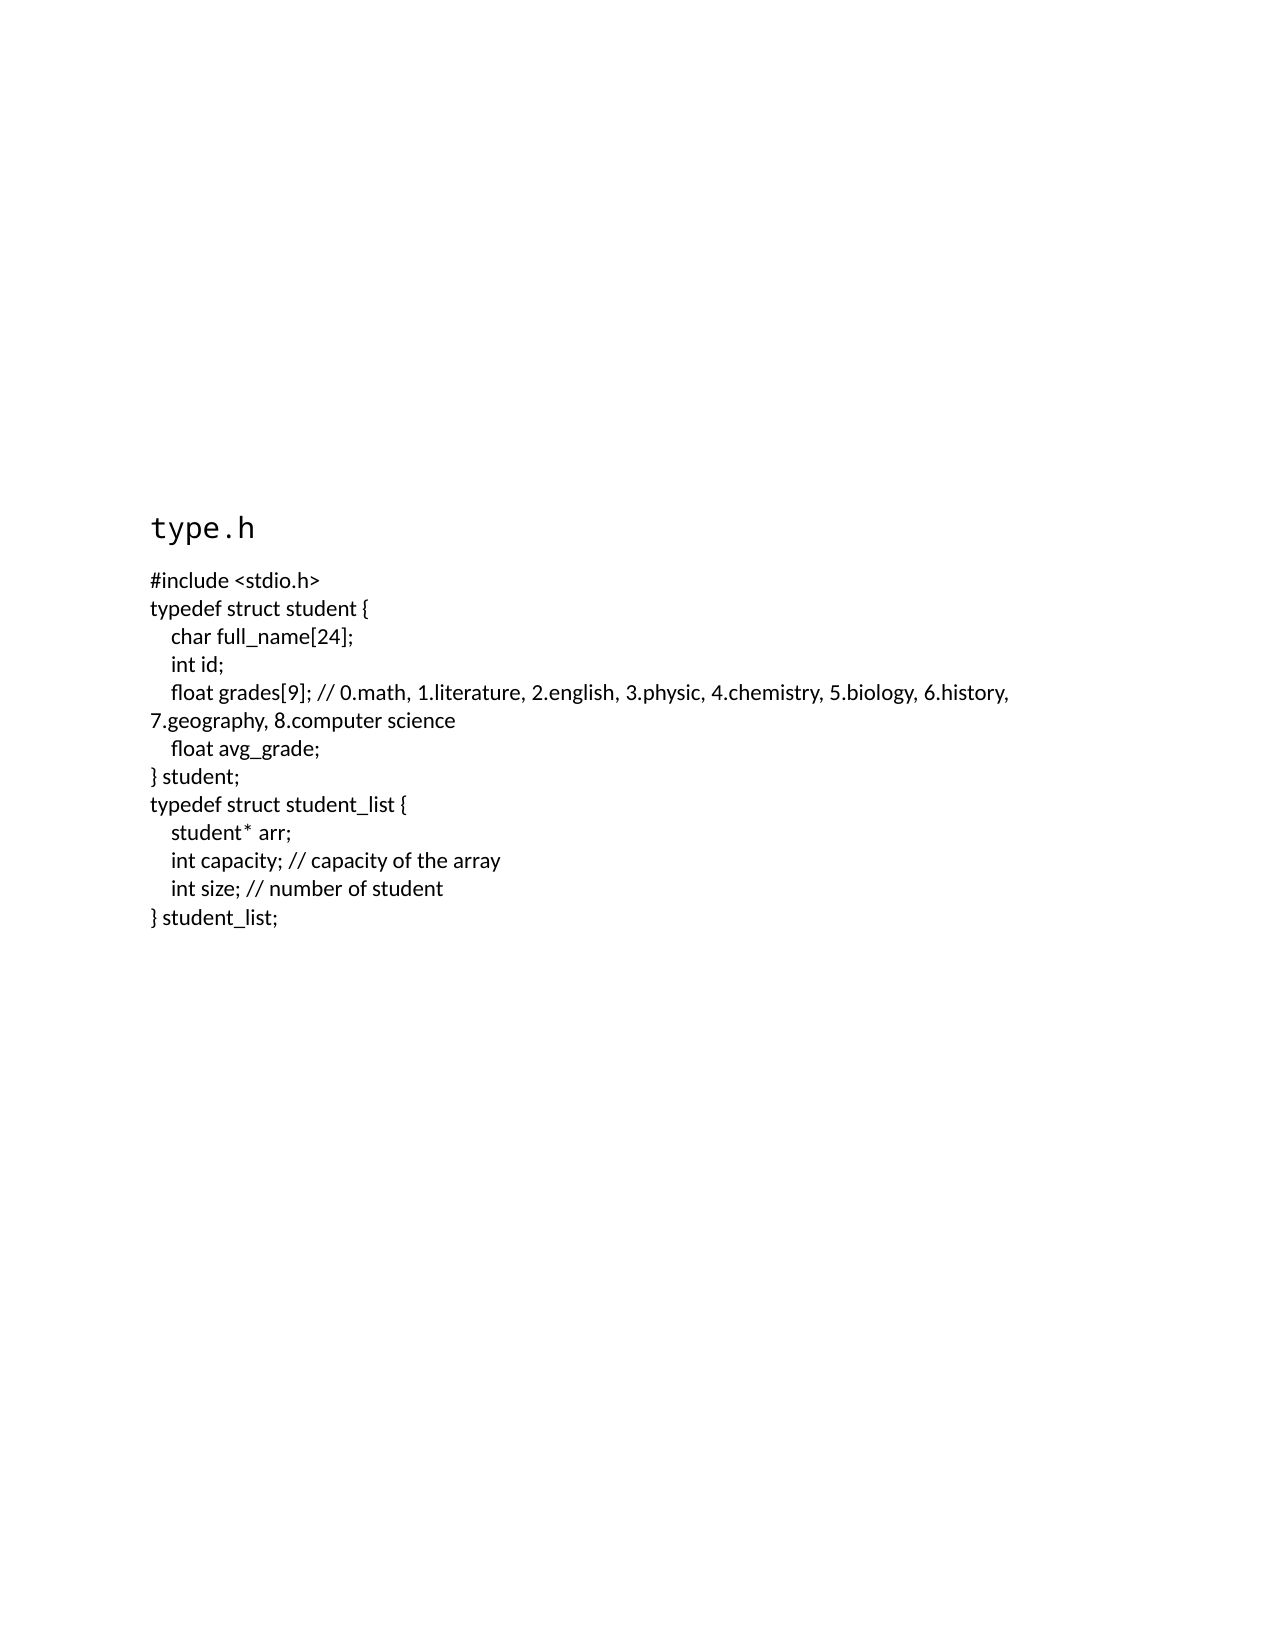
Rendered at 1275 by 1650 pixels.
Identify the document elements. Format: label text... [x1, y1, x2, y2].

text typedef struct student { [150, 594, 1125, 622]
text student* arr; [150, 818, 1125, 847]
text type.h [150, 507, 1125, 547]
text int id; [150, 650, 1125, 678]
text int size; // number of student [150, 874, 1125, 903]
text #include <stdio.h> [150, 566, 1125, 594]
text float avg_grade; [150, 734, 1125, 762]
text float grades[9]; // 0.math, 1.literature, 2.english, 3.physic, 4.chemistry, 5.biology, 6.history, 7.geography, 8.computer science [150, 678, 1125, 734]
text int capacity; // capacity of the array [150, 847, 1125, 874]
text } student_list; [150, 903, 1125, 931]
text typedef struct student_list { [150, 791, 1125, 818]
text char full_name[24]; [150, 622, 1125, 650]
text } student; [150, 762, 1125, 791]
